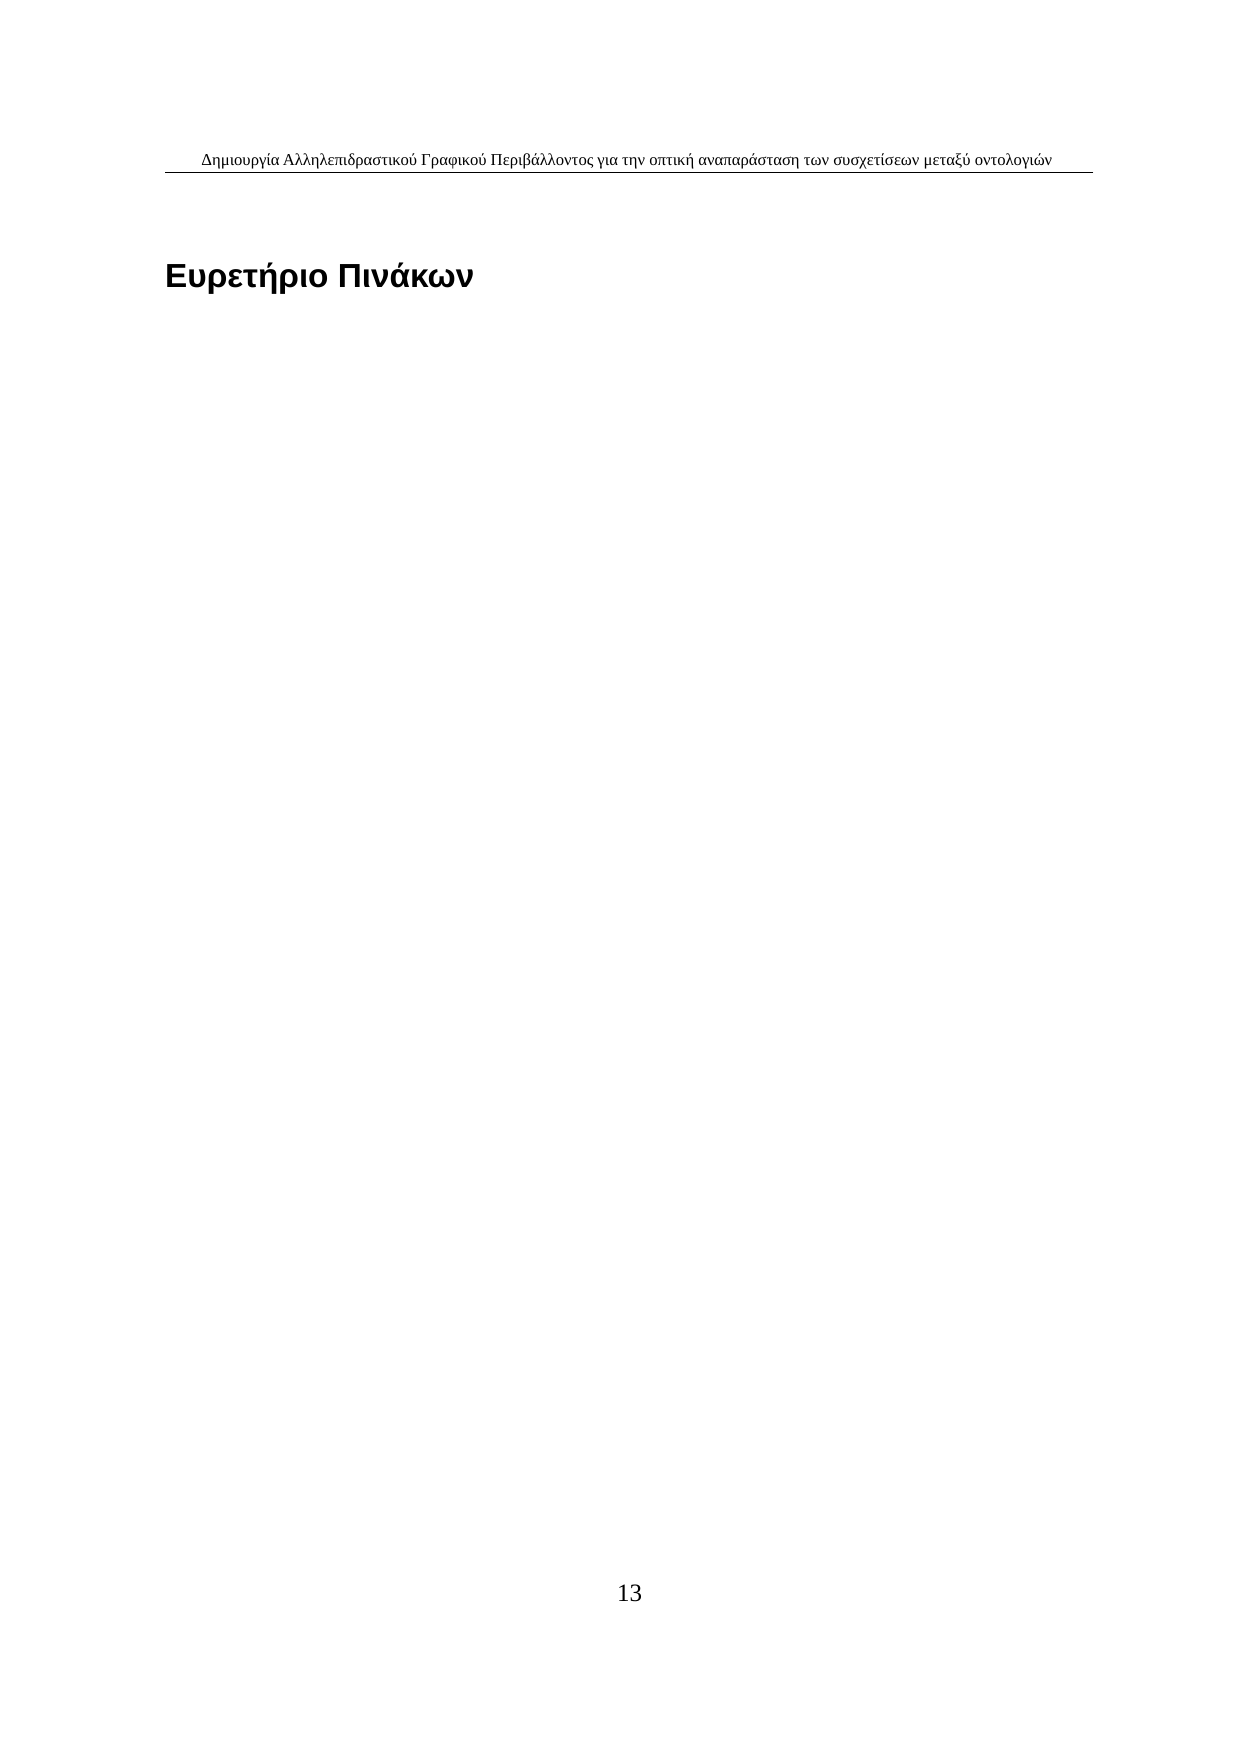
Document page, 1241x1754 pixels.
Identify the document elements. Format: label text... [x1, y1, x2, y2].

subtitle Ευρετήριο Πινάκων [165, 256, 1093, 294]
